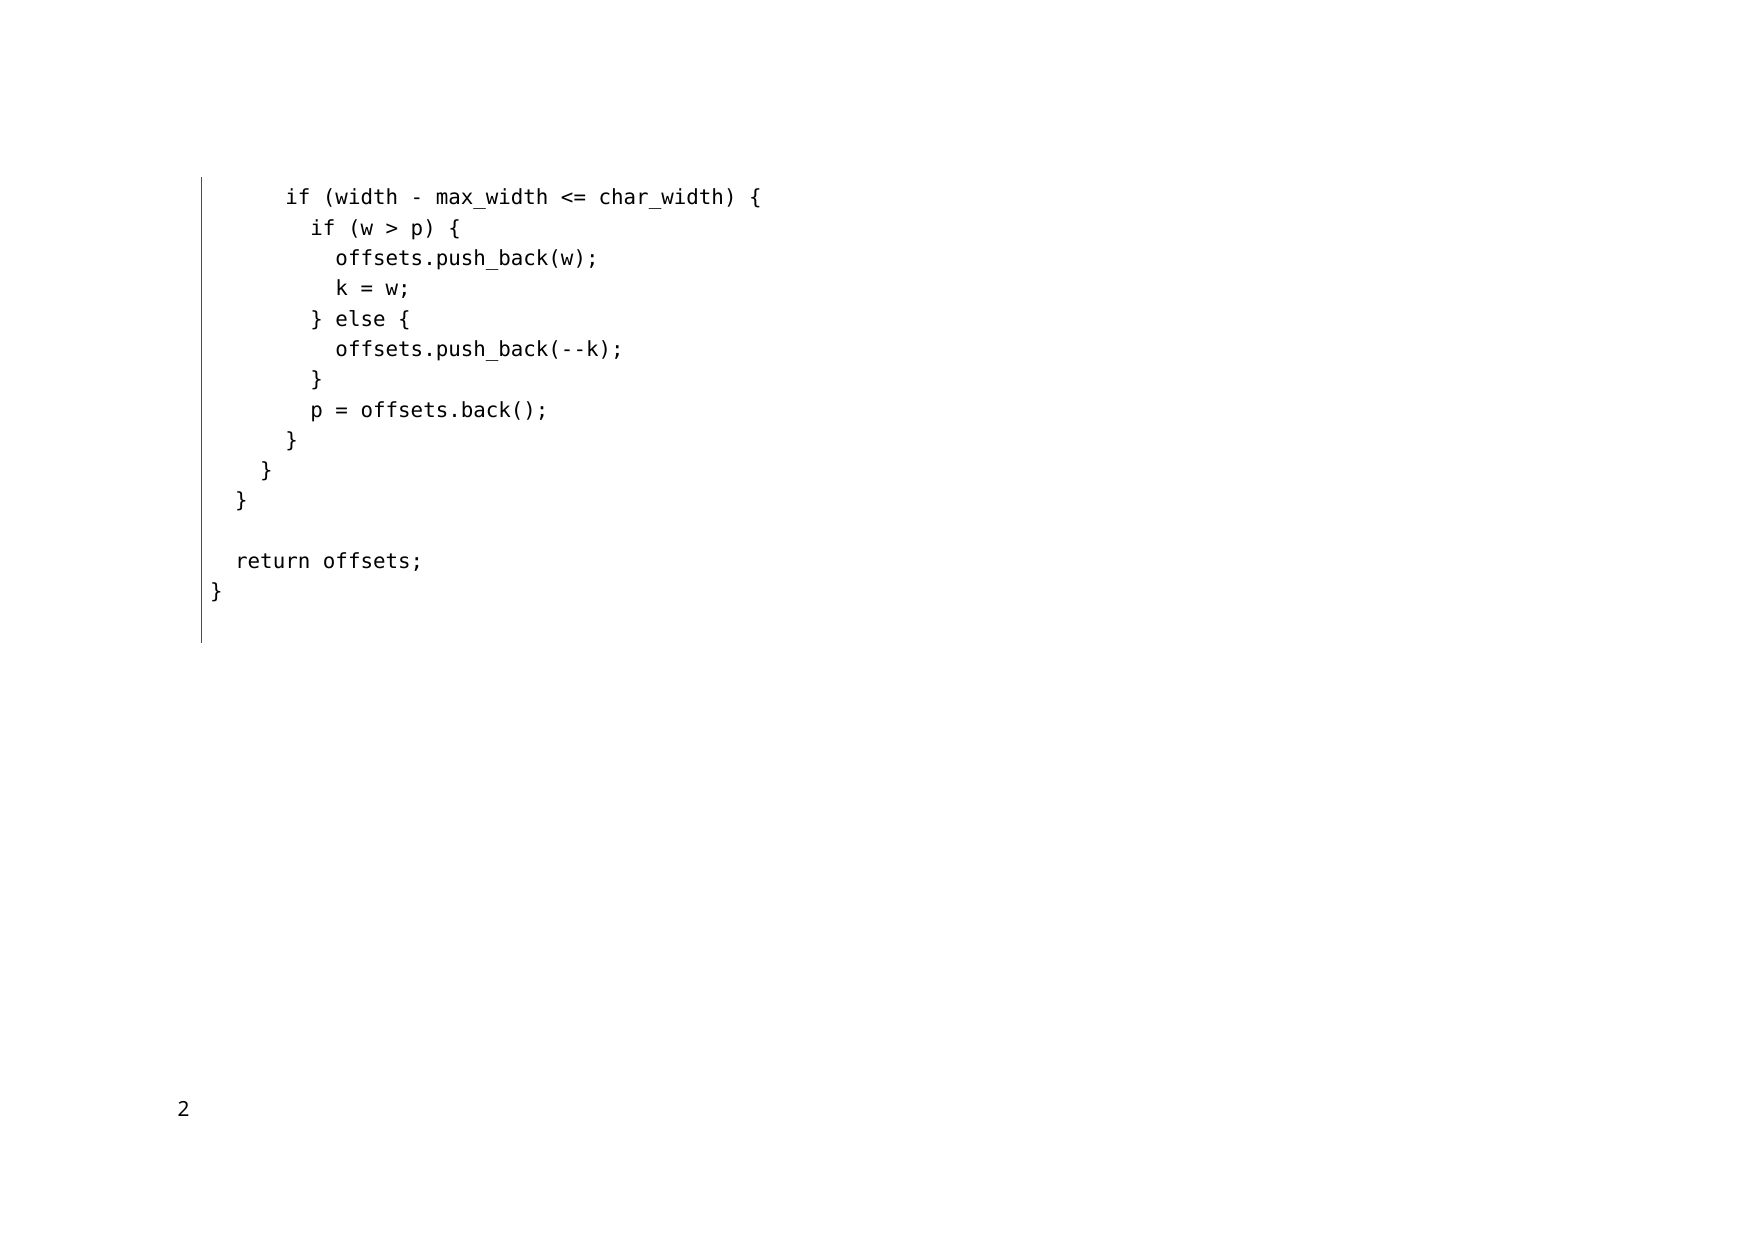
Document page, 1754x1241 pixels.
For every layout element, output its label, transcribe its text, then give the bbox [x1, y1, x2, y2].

text } [202, 449, 1605, 480]
text if (width - max_width <= char_width) { [202, 177, 1605, 207]
text k = w; [202, 267, 1605, 298]
text offsets.push_back(w); [202, 237, 1605, 267]
text } [202, 358, 1605, 389]
text } [202, 480, 1605, 513]
text offsets.push_back(--k); [202, 328, 1605, 358]
text p = offsets.back(); [202, 389, 1605, 419]
text return offsets; [202, 540, 1605, 571]
text } [202, 571, 1605, 604]
text } else { [202, 298, 1605, 328]
text if (w > p) { [202, 207, 1605, 237]
text } [202, 419, 1605, 449]
